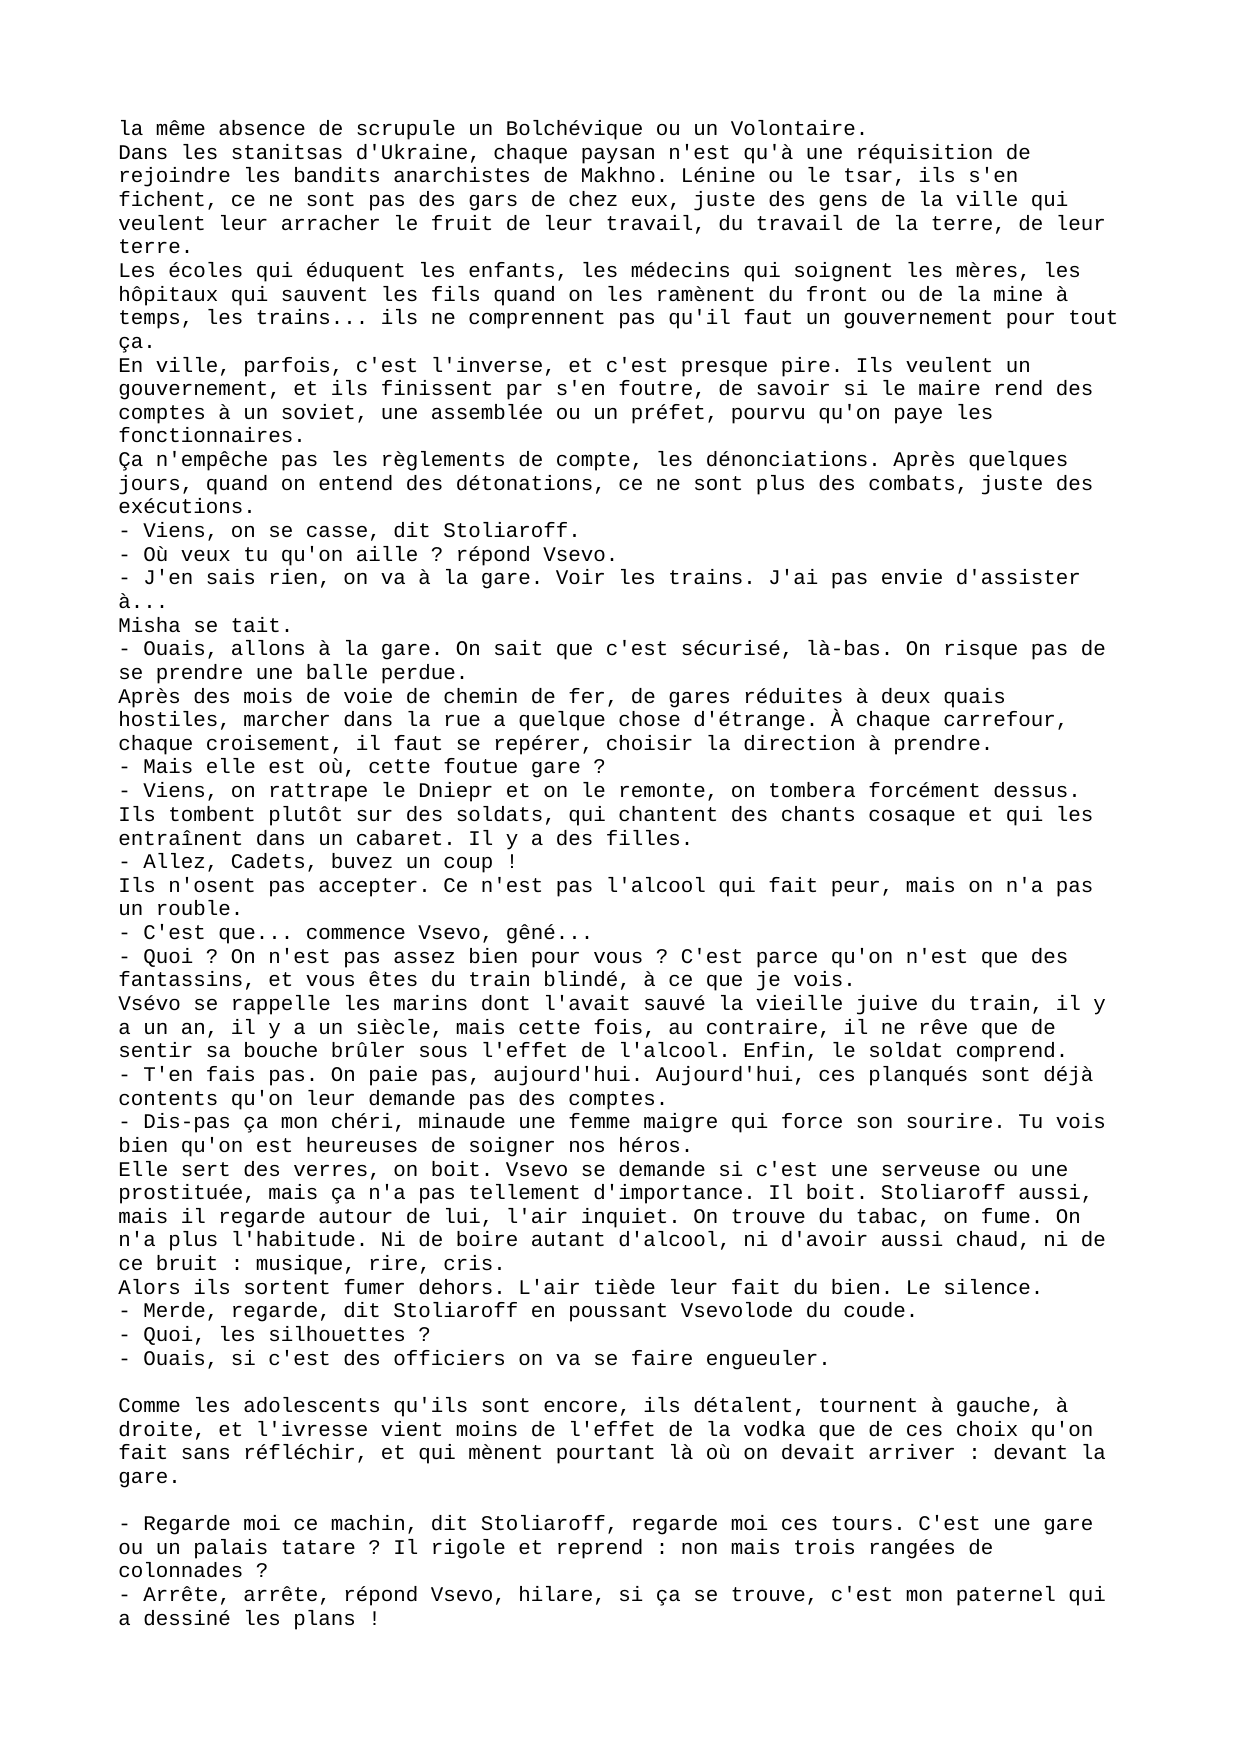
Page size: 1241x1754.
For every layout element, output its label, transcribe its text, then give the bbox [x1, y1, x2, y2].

text Misha se tait. [118, 615, 1122, 638]
text Vsévo se rappelle les marins dont l'avait sauvé la vieille juive du train, il y a un an, il y a un siècle, mais cette fois, au contraire, il ne rêve que de sentir sa bouche brûler sous l'effet de l'alcool. Enfin, le soldat comprend. [118, 993, 1122, 1064]
text - Quoi ? On n'est pas assez bien pour vous ? C'est parce qu'on n'est que des fantassins, et vous êtes du train blindé, à ce que je vois. [118, 946, 1122, 993]
text la même absence de scrupule un Bolchévique ou un Volontaire. [118, 118, 1122, 142]
text Dans les stanitsas d'Ukraine, chaque paysan n'est qu'à une réquisition de rejoindre les bandits anarchistes de Makhno. Lénine ou le tsar, ils s'en fichent, ce ne sont pas des gars de chez eux, juste des gens de la ville qui veulent leur arracher le fruit de leur travail, du travail de la terre, de leur terre. [118, 142, 1122, 260]
text - J'en sais rien, on va à la gare. Voir les trains. J'ai pas envie d'assister à... [118, 567, 1122, 615]
text - T'en fais pas. On paie pas, aujourd'hui. Aujourd'hui, ces planqués sont déjà contents qu'on leur demande pas des comptes. [118, 1064, 1122, 1111]
text Après des mois de voie de chemin de fer, de gares réduites à deux quais hostiles, marcher dans la rue a quelque chose d'étrange. À chaque carrefour, chaque croisement, il faut se repérer, choisir la direction à prendre. [118, 686, 1122, 757]
text - C'est que... commence Vsevo, gêné... [118, 922, 1122, 946]
text Alors ils sortent fumer dehors. L'air tiède leur fait du bien. Le silence. [118, 1277, 1122, 1300]
text - Viens, on se casse, dit Stoliaroff. [118, 520, 1122, 544]
text Ils tombent plutôt sur des soldats, qui chantent des chants cosaque et qui les entraînent dans un cabaret. Il y a des filles. [118, 804, 1122, 851]
text - Allez, Cadets, buvez un coup ! [118, 851, 1122, 875]
text Elle sert des verres, on boit. Vsevo se demande si c'est une serveuse ou une prostituée, mais ça n'a pas tellement d'importance. Il boit. Stoliaroff aussi, mais il regarde autour de lui, l'air inquiet. On trouve du tabac, on fume. On n'a plus l'habitude. Ni de boire autant d'alcool, ni d'avoir aussi chaud, ni de ce bruit : musique, rire, cris. [118, 1158, 1122, 1277]
text - Merde, regarde, dit Stoliaroff en poussant Vsevolode du coude. [118, 1300, 1122, 1324]
text Ça n'empêche pas les règlements de compte, les dénonciations. Après quelques jours, quand on entend des détonations, ce ne sont plus des combats, juste des exécutions. [118, 449, 1122, 520]
text - Regarde moi ce machin, dit Stoliaroff, regarde moi ces tours. C'est une gare ou un palais tatare ? Il rigole et reprend : non mais trois rangées de colonnades ? [118, 1513, 1122, 1584]
text Ils n'osent pas accepter. Ce n'est pas l'alcool qui fait peur, mais on n'a pas un rouble. [118, 875, 1122, 922]
text - Ouais, allons à la gare. On sait que c'est sécurisé, là-bas. On risque pas de se prendre une balle perdue. [118, 638, 1122, 686]
text - Ouais, si c'est des officiers on va se faire engueuler. [118, 1348, 1122, 1371]
text - Arrête, arrête, répond Vsevo, hilare, si ça se trouve, c'est mon paternel qui a dessiné les plans ! [118, 1584, 1122, 1631]
text - Dis-pas ça mon chéri, minaude une femme maigre qui force son sourire. Tu vois bien qu'on est heureuses de soigner nos héros. [118, 1111, 1122, 1158]
text Comme les adolescents qu'ils sont encore, ils détalent, tournent à gauche, à droite, et l'ivresse vient moins de l'effet de la vodka que de ces choix qu'on fait sans réfléchir, et qui mènent pourtant là où on devait arriver : devant la gare. [118, 1395, 1122, 1489]
text Les écoles qui éduquent les enfants, les médecins qui soignent les mères, les hôpitaux qui sauvent les fils quand on les ramènent du front ou de la mine à temps, les trains... ils ne comprennent pas qu'il faut un gouvernement pour tout ça. [118, 260, 1122, 354]
text - Où veux tu qu'on aille ? répond Vsevo. [118, 544, 1122, 567]
text En ville, parfois, c'est l'inverse, et c'est presque pire. Ils veulent un gouvernement, et ils finissent par s'en foutre, de savoir si le maire rend des comptes à un soviet, une assemblée ou un préfet, pourvu qu'on paye les fonctionnaires. [118, 354, 1122, 449]
text - Quoi, les silhouettes ? [118, 1324, 1122, 1348]
text - Viens, on rattrape le Dniepr et on le remonte, on tombera forcément dessus. [118, 780, 1122, 804]
text - Mais elle est où, cette foutue gare ? [118, 757, 1122, 780]
